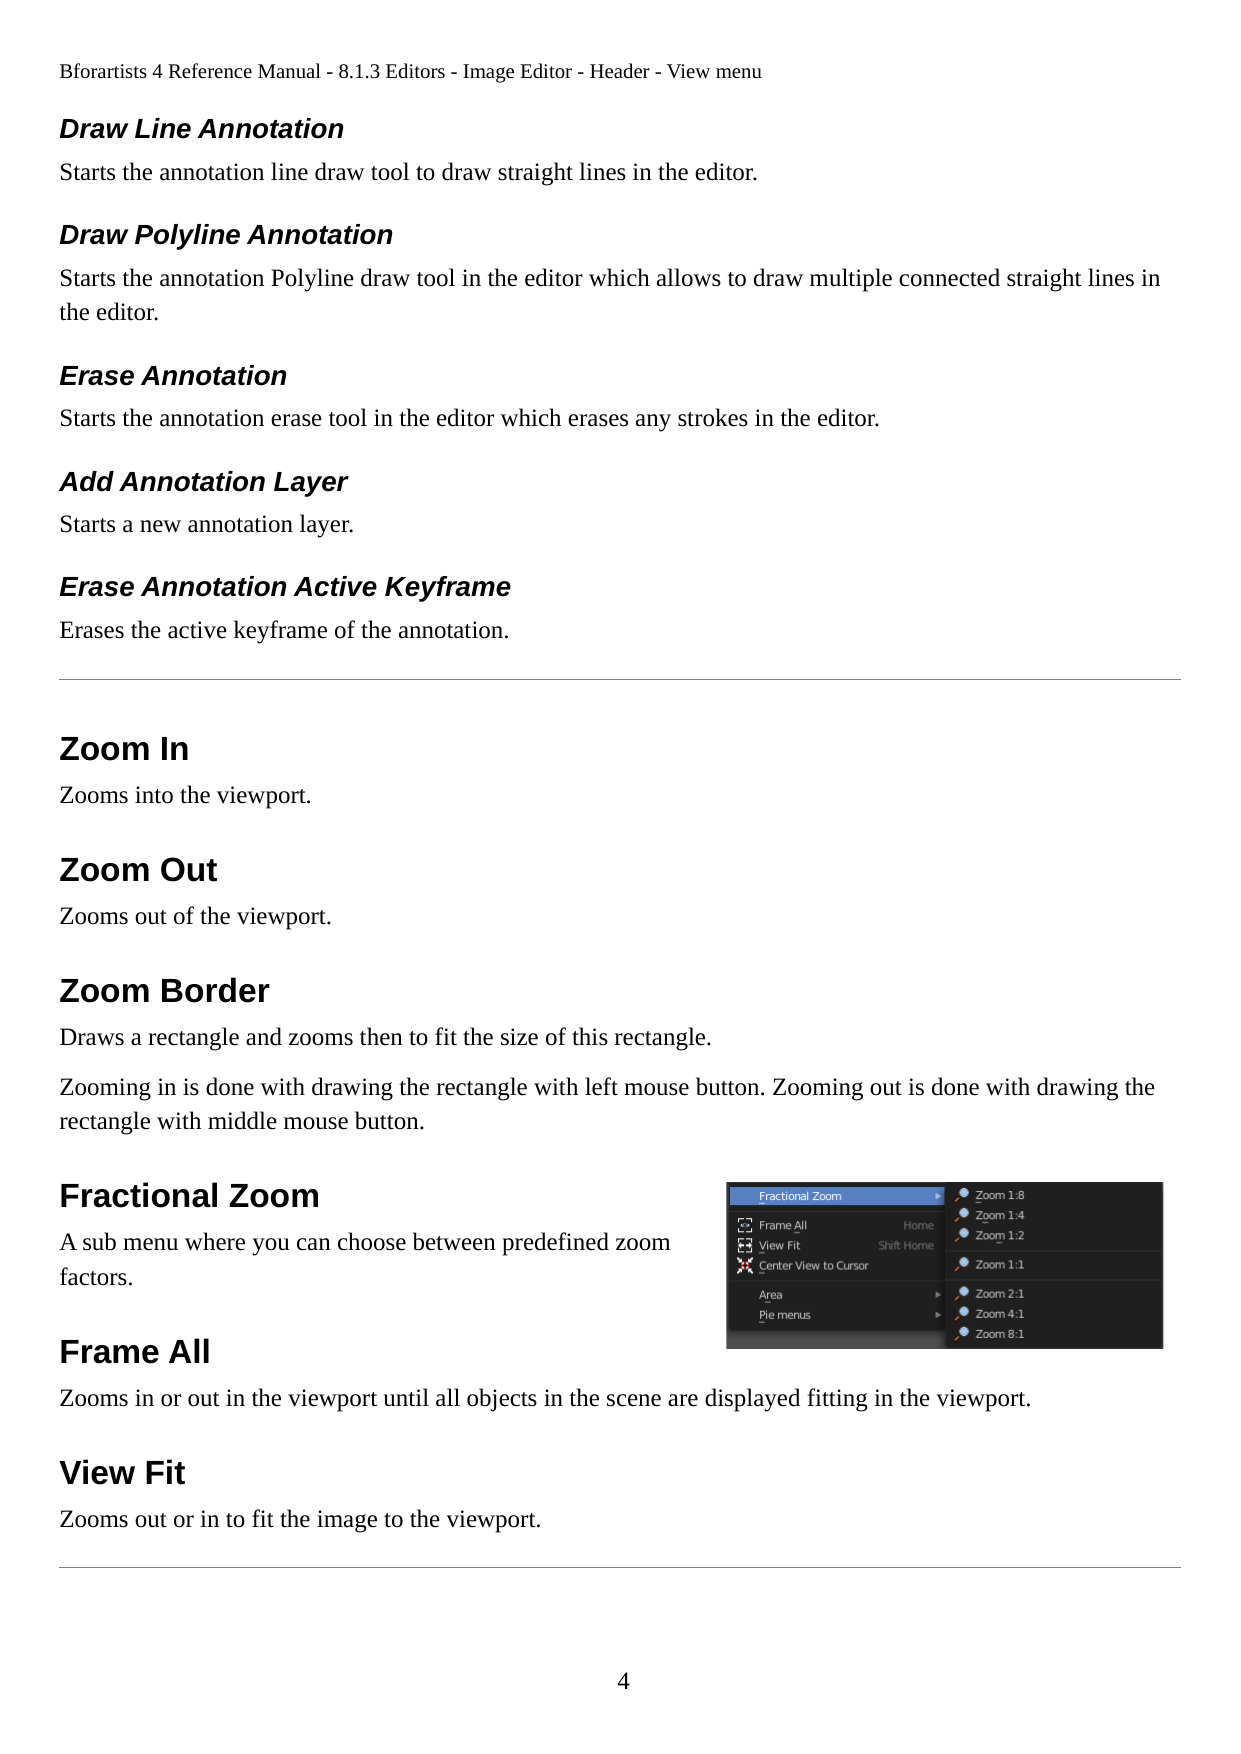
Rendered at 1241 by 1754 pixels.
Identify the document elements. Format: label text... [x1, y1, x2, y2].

picture [726, 1182, 1164, 1349]
subtitle Zoom In [59, 729, 1181, 768]
subtitle Draw Line Annotation [59, 113, 1181, 144]
text Starts the annotation line draw tool to draw straight lines in the editor. [59, 157, 1181, 186]
subtitle Erase Annotation Active Keyframe [59, 571, 1181, 603]
text Zooms in or out in the viewport until all objects in the scene are displayed fitting in the viewport. [59, 1383, 1181, 1411]
subtitle Zoom Out [59, 850, 1181, 889]
text Zooms into the viewport. [59, 780, 1181, 809]
text Draws a rectangle and zooms then to fit the size of this rectangle. [59, 1022, 1181, 1051]
subtitle Add Annotation Layer [59, 465, 1181, 497]
text Starts the annotation Polyline draw tool in the editor which allows to draw multiple connected straight lines in the editor. [59, 263, 1181, 326]
text Zooming in is done with drawing the rectangle with left mouse button. Zooming out is done with drawing the rectangle with middle mouse button. [59, 1072, 1181, 1135]
subtitle Draw Polyline Annotation [59, 218, 1181, 250]
text Erases the active keyframe of the annotation. [59, 615, 1181, 644]
subtitle Fractional Zoom [59, 1176, 1181, 1214]
subtitle Erase Annotation [59, 359, 1181, 391]
subtitle Frame All [59, 1331, 1181, 1370]
subtitle View Fit [59, 1452, 1181, 1491]
text Starts the annotation erase tool in the editor which erases any strokes in the editor. [59, 403, 1181, 432]
text A sub menu where you can choose between predefined zoom factors. [59, 1227, 726, 1290]
text Zooms out of the viewport. [59, 901, 1181, 930]
text Zooms out or in to fit the image to the viewport. [59, 1504, 1181, 1532]
text Starts a new annotation layer. [59, 509, 1181, 538]
subtitle Zoom Border [59, 971, 1181, 1010]
